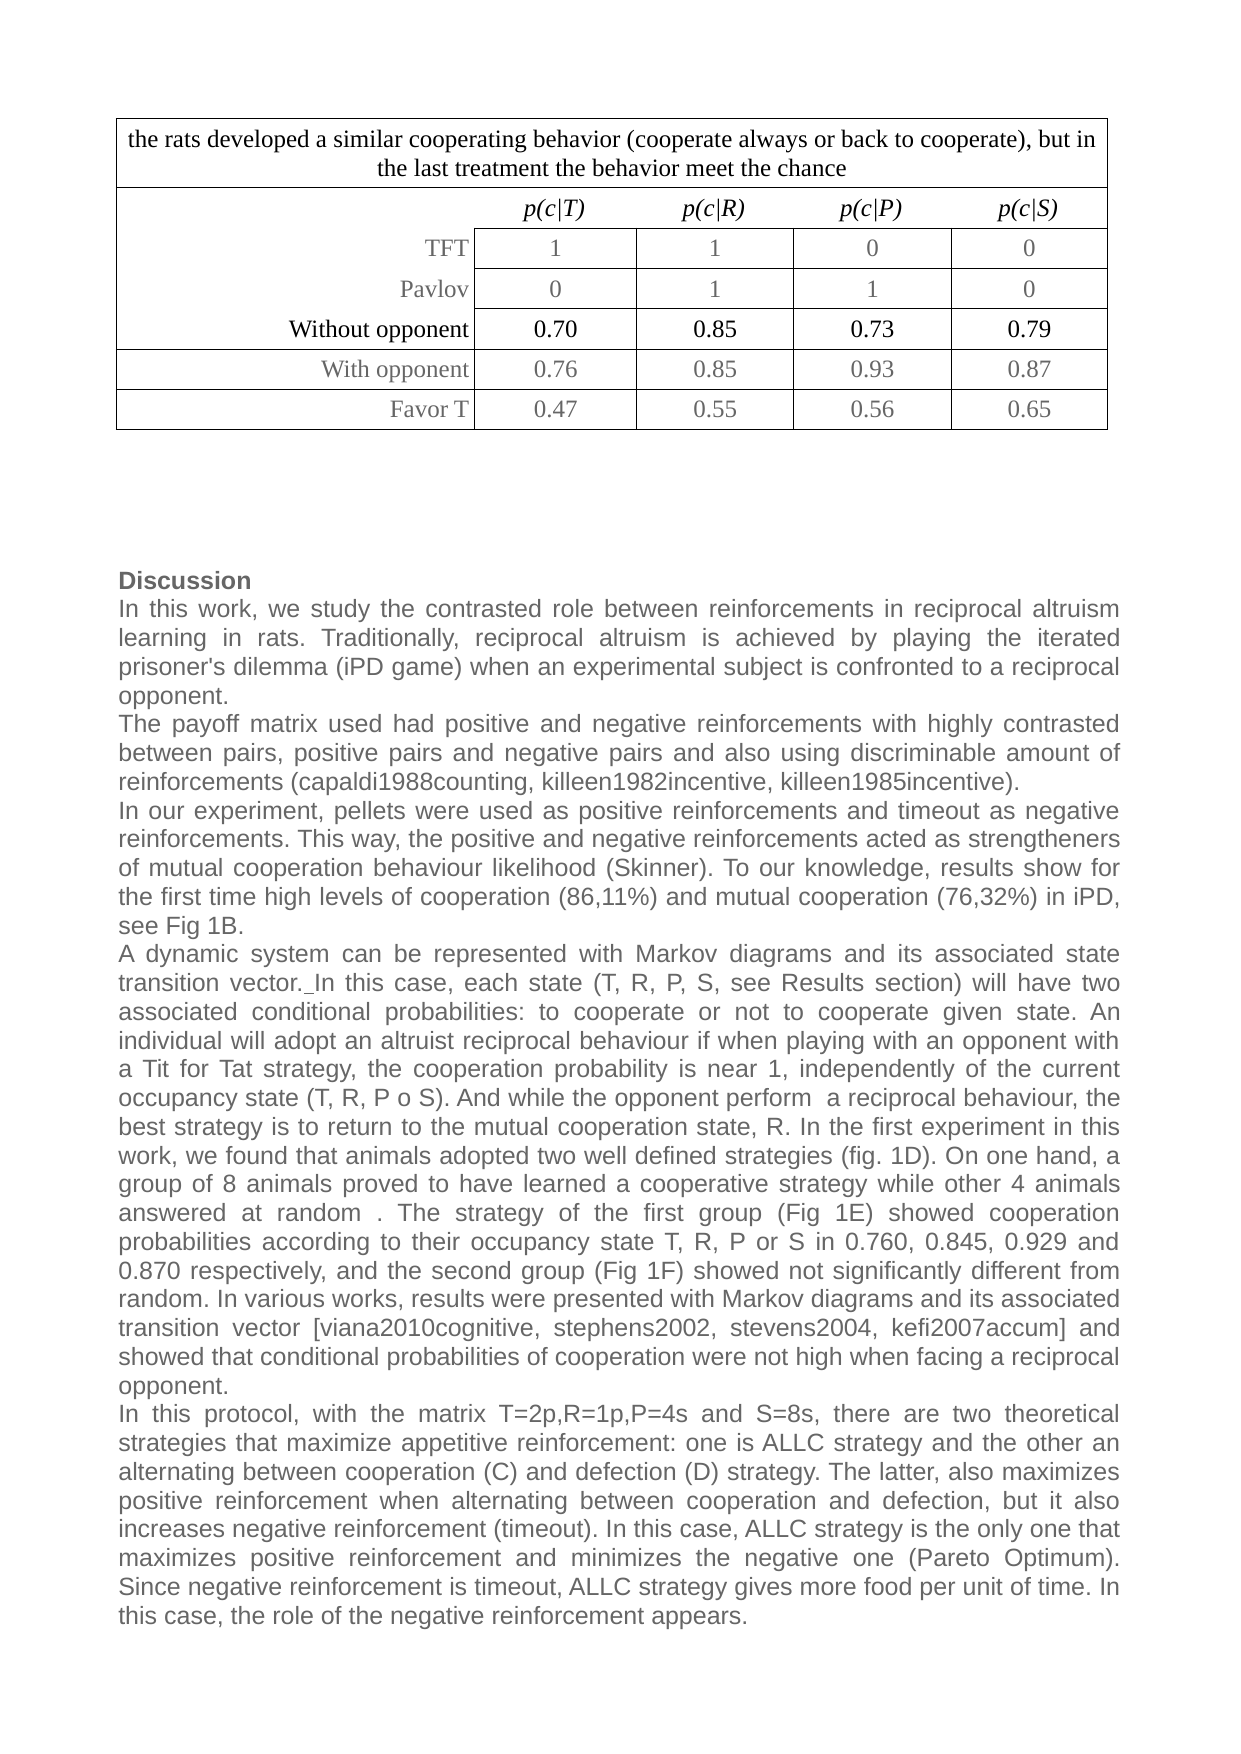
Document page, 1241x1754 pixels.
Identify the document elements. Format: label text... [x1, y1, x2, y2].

table_cell 0 [952, 269, 1107, 308]
table_cell 0 [794, 229, 951, 268]
table_cell p(c|T) [475, 188, 636, 227]
table_cell 0.65 [952, 390, 1107, 429]
table_cell 0.87 [952, 350, 1107, 389]
table_cell 0.47 [475, 390, 636, 429]
table_cell 0.70 [475, 309, 636, 348]
text In this work, we study the contrasted role between reinforcements in reciprocal altruism learning in rats. Traditionally, reciprocal altruism is achieved by playing the iterated prisoner's dilemma (iPD game) when an experimental subject is confronted to a reciprocal opponent. [118, 594, 1122, 709]
table_cell 1 [794, 269, 951, 308]
table_cell Favor T [117, 390, 474, 429]
table_cell 1 [637, 229, 793, 268]
text A dynamic system can be represented with Markov diagrams and its associated state transition vector. In this case, each state (T, R, P, S, see Results section) will have two associated conditional probabilities: to cooperate or not to cooperate given state. An individual will adopt an altruist reciprocal behaviour if when playing with an opponent with a Tit for Tat strategy, the cooperation probability is near 1, independently of the current occupancy state (T, R, P o S). And while the opponent perform a reciprocal behaviour, the best strategy is to return to the mutual cooperation state, R. In the first experiment in this work, we found that animals adopted two well defined strategies (fig. 1D). On one hand, a group of 8 animals proved to have learned a cooperative strategy while other 4 animals answered at random . The strategy of the first group (Fig 1E) showed cooperation probabilities according to their occupancy state T, R, P or S in 0.760, 0.845, 0.929 and 0.870 respectively, and the second group (Fig 1F) showed not significantly different from random. In various works, results were presented with Markov diagrams and its associated transition vector [viana2010cognitive, stephens2002, stevens2004, kefi2007accum] and showed that conditional probabilities of cooperation were not high when facing a reciprocal opponent. [118, 939, 1122, 1399]
table_cell 0.93 [794, 350, 951, 389]
table_cell 0.56 [794, 390, 951, 429]
table_cell p(c|R) [636, 188, 793, 227]
table_cell With opponent [117, 350, 474, 389]
table_cell 0.76 [475, 350, 636, 389]
table_cell 0.73 [794, 309, 951, 348]
table_cell [117, 188, 474, 227]
table_cell 0 [952, 229, 1107, 268]
table_cell 0.85 [637, 350, 793, 389]
table_cell Pavlov [117, 268, 474, 308]
text The payoff matrix used had positive and negative reinforcements with highly contrasted between pairs, positive pairs and negative pairs and also using discriminable amount of reinforcements (capaldi1988counting, killeen1982incentive, killeen1985incentive). [118, 709, 1122, 796]
table_cell 0 [475, 269, 636, 308]
text In this protocol, with the matrix T=2p,R=1p,P=4s and S=8s, there are two theoretical strategies that maximize appetitive reinforcement: one is ALLC strategy and the other an alternating between cooperation (C) and defection (D) strategy. The latter, also maximizes positive reinforcement when alternating between cooperation and defection, but it also increases negative reinforcement (timeout). In this case, ALLC strategy is the only one that maximizes positive reinforcement and minimizes the negative one (Pareto Optimum). Since negative reinforcement is timeout, ALLC strategy gives more food per unit of time. In this case, the role of the negative reinforcement appears. [118, 1399, 1122, 1629]
table_cell 1 [637, 269, 793, 308]
table_header the rats developed a similar cooperating behavior (cooperate always or back to cooperate), but in the last treatment the behavior meet the chance [117, 119, 1107, 187]
table_cell 0.55 [637, 390, 793, 429]
table_cell 0.79 [952, 309, 1107, 348]
text Discussion [118, 566, 1122, 594]
text In our experiment, pellets were used as positive reinforcements and timeout as negative reinforcements. This way, the positive and negative reinforcements acted as strengtheners of mutual cooperation behaviour likelihood (Skinner). To our knowledge, results show for the first time high levels of cooperation (86,11%) and mutual cooperation (76,32%) in iPD, see Fig 1B. [118, 796, 1122, 939]
table_cell p(c|P) [794, 188, 951, 227]
table_cell 0.85 [637, 309, 793, 348]
table_cell TFT [117, 228, 474, 268]
table_cell p(c|S) [951, 188, 1107, 227]
table_cell 1 [475, 229, 636, 268]
table_cell Without opponent [117, 308, 474, 348]
